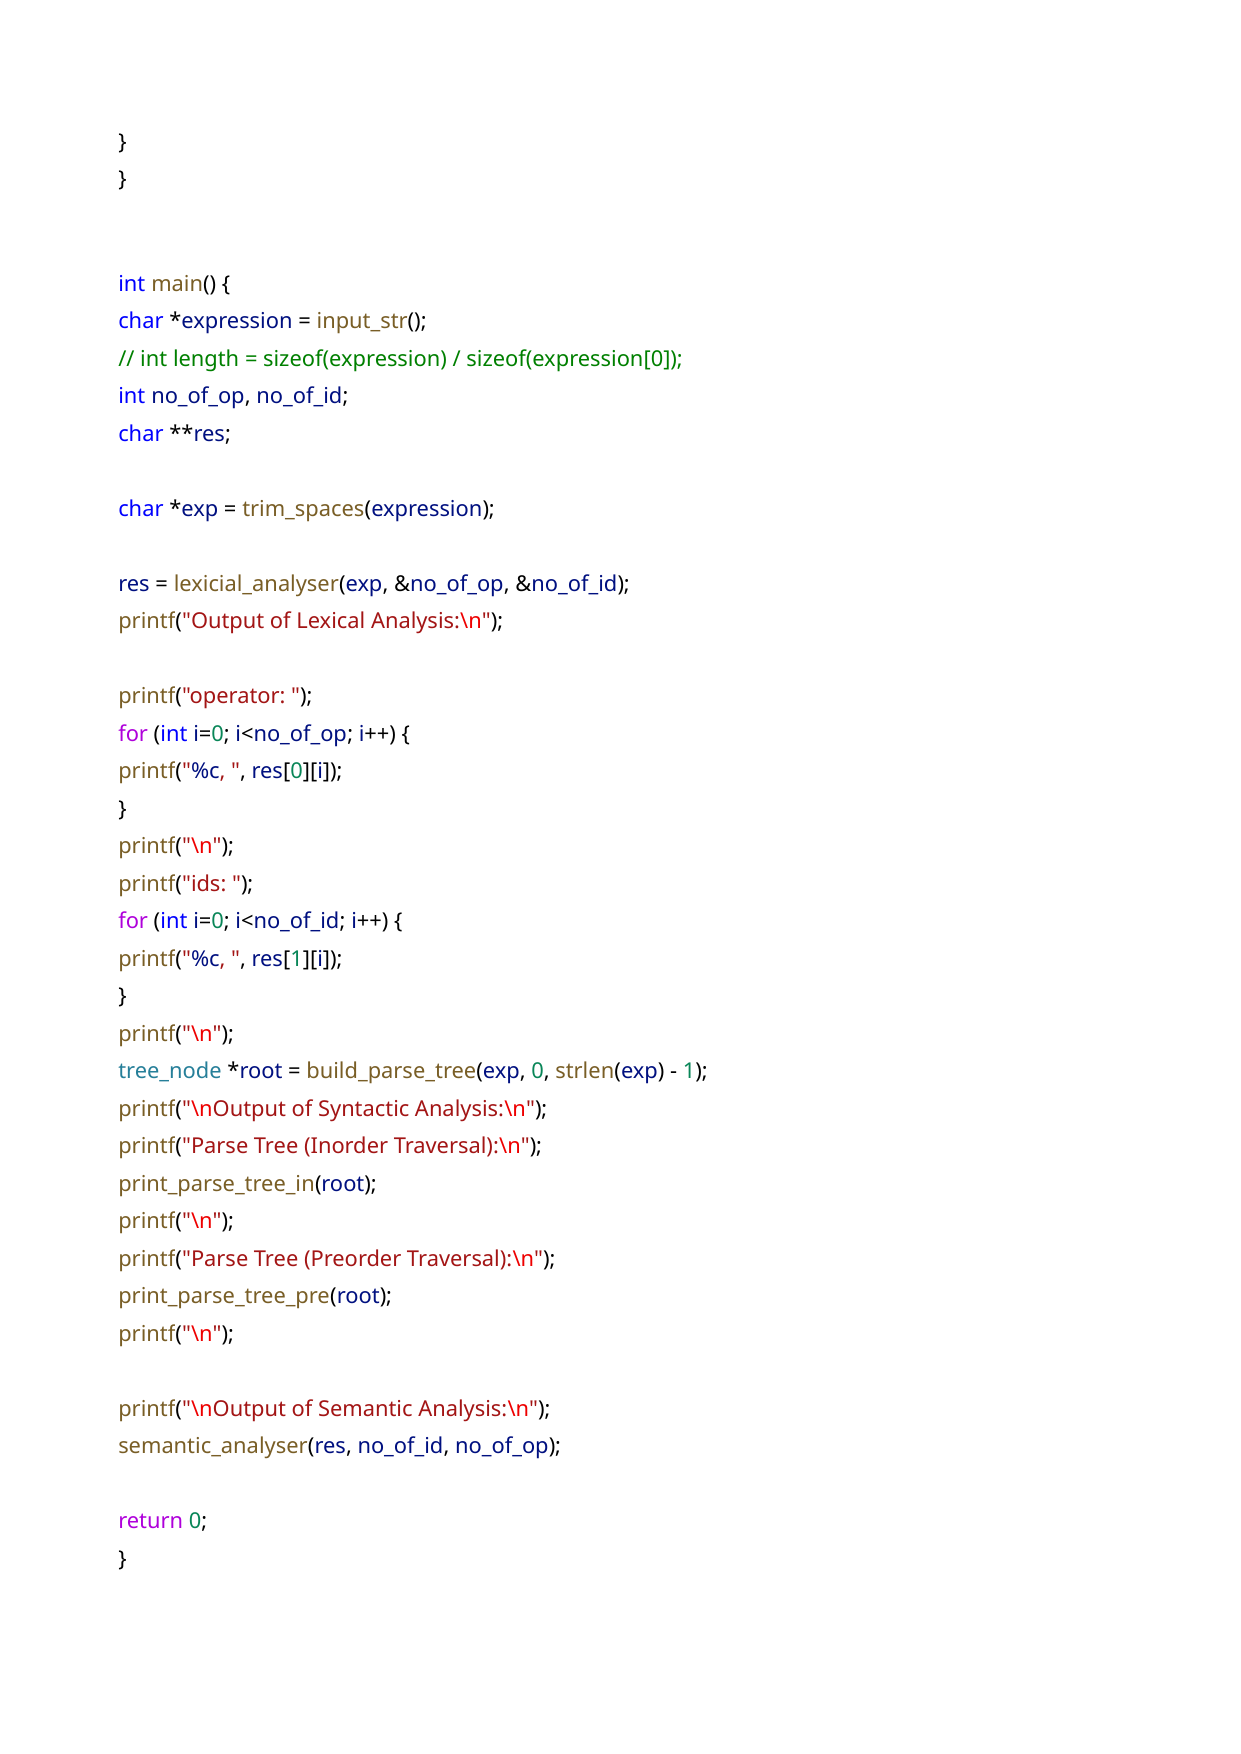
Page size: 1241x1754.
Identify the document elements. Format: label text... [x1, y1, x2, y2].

text } [118, 156, 1122, 193]
text tree_node *root = build_parse_tree(exp, 0, strlen(exp) - 1); [118, 1048, 1122, 1085]
text printf("%c, ", res[0][i]); [118, 748, 1122, 785]
text printf("\n"); [118, 1198, 1122, 1235]
text } [118, 118, 1122, 156]
text char *exp = trim_spaces(expression); [118, 485, 1122, 523]
text for (int i=0; i<no_of_id; i++) { [118, 898, 1122, 935]
text printf("operator: "); [118, 673, 1122, 710]
text printf("\n"); [118, 1310, 1122, 1348]
text } [118, 785, 1122, 823]
text printf("\n"); [118, 1010, 1122, 1048]
text } [118, 973, 1122, 1010]
text printf("\n"); [118, 823, 1122, 860]
text char **res; [118, 410, 1122, 448]
text printf("\nOutput of Semantic Analysis:\n"); [118, 1385, 1122, 1423]
text semantic_analyser(res, no_of_id, no_of_op); [118, 1423, 1122, 1460]
text printf("\nOutput of Syntactic Analysis:\n"); [118, 1085, 1122, 1123]
text int no_of_op, no_of_id; [118, 373, 1122, 410]
text print_parse_tree_in(root); [118, 1160, 1122, 1198]
text printf("Parse Tree (Inorder Traversal):\n"); [118, 1123, 1122, 1160]
text // int length = sizeof(expression) / sizeof(expression[0]); [118, 335, 1122, 373]
text printf("Output of Lexical Analysis:\n"); [118, 598, 1122, 635]
text } [118, 1535, 1122, 1573]
text return 0; [118, 1498, 1122, 1535]
text for (int i=0; i<no_of_op; i++) { [118, 710, 1122, 748]
text char *expression = input_str(); [118, 298, 1122, 335]
text print_parse_tree_pre(root); [118, 1273, 1122, 1310]
text printf("%c, ", res[1][i]); [118, 935, 1122, 973]
text res = lexicial_analyser(exp, &no_of_op, &no_of_id); [118, 560, 1122, 598]
text printf("ids: "); [118, 860, 1122, 898]
text int main() { [118, 260, 1122, 298]
text printf("Parse Tree (Preorder Traversal):\n"); [118, 1235, 1122, 1273]
